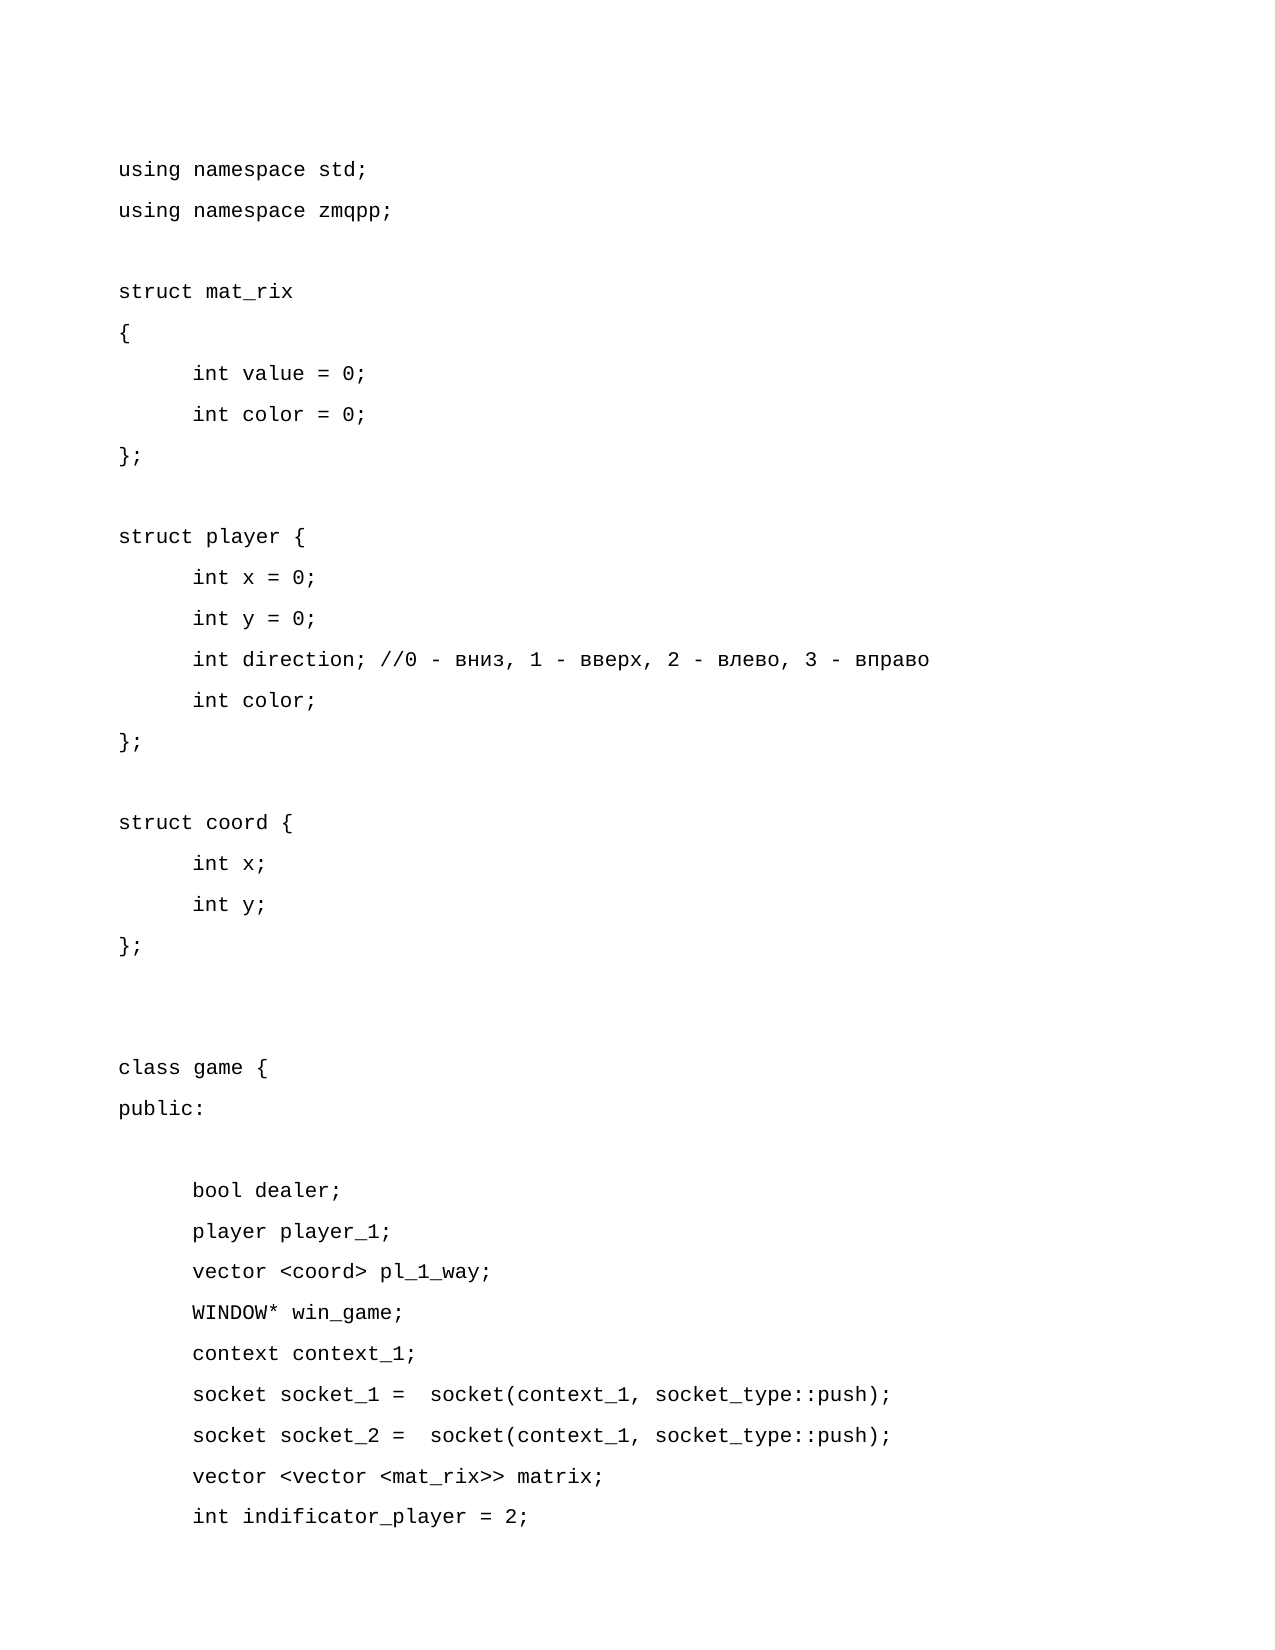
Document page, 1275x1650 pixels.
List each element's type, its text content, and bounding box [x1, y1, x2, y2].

text int x; [118, 853, 1157, 877]
text int y = 0; [118, 608, 1157, 632]
text }; [118, 935, 1157, 958]
text int color; [118, 690, 1157, 713]
text int value = 0; [118, 363, 1157, 387]
text public: [118, 1098, 1157, 1122]
text vector <coord> pl_1_way; [118, 1261, 1157, 1285]
text int indificator_player = 2; [118, 1506, 1157, 1530]
text using namespace zmqpp; [118, 200, 1157, 223]
text }; [118, 731, 1157, 754]
text WINDOW* win_game; [118, 1302, 1157, 1326]
text using namespace std; [118, 159, 1157, 183]
text struct player { [118, 526, 1157, 550]
text int color = 0; [118, 404, 1157, 428]
text vector <vector <mat_rix>> matrix; [118, 1466, 1157, 1489]
text int y; [118, 894, 1157, 918]
text context context_1; [118, 1343, 1157, 1367]
text player player_1; [118, 1221, 1157, 1244]
text socket socket_2 = socket(context_1, socket_type::push); [118, 1425, 1157, 1448]
text int x = 0; [118, 567, 1157, 591]
text { [118, 322, 1157, 346]
text socket socket_1 = socket(context_1, socket_type::push); [118, 1384, 1157, 1408]
text struct coord { [118, 812, 1157, 836]
text bool dealer; [118, 1180, 1157, 1203]
text int direction; //0 - вниз, 1 - вверх, 2 - влево, 3 - вправо [118, 649, 1157, 673]
text struct mat_rix [118, 281, 1157, 305]
text class game { [118, 1057, 1157, 1081]
text }; [118, 445, 1157, 468]
